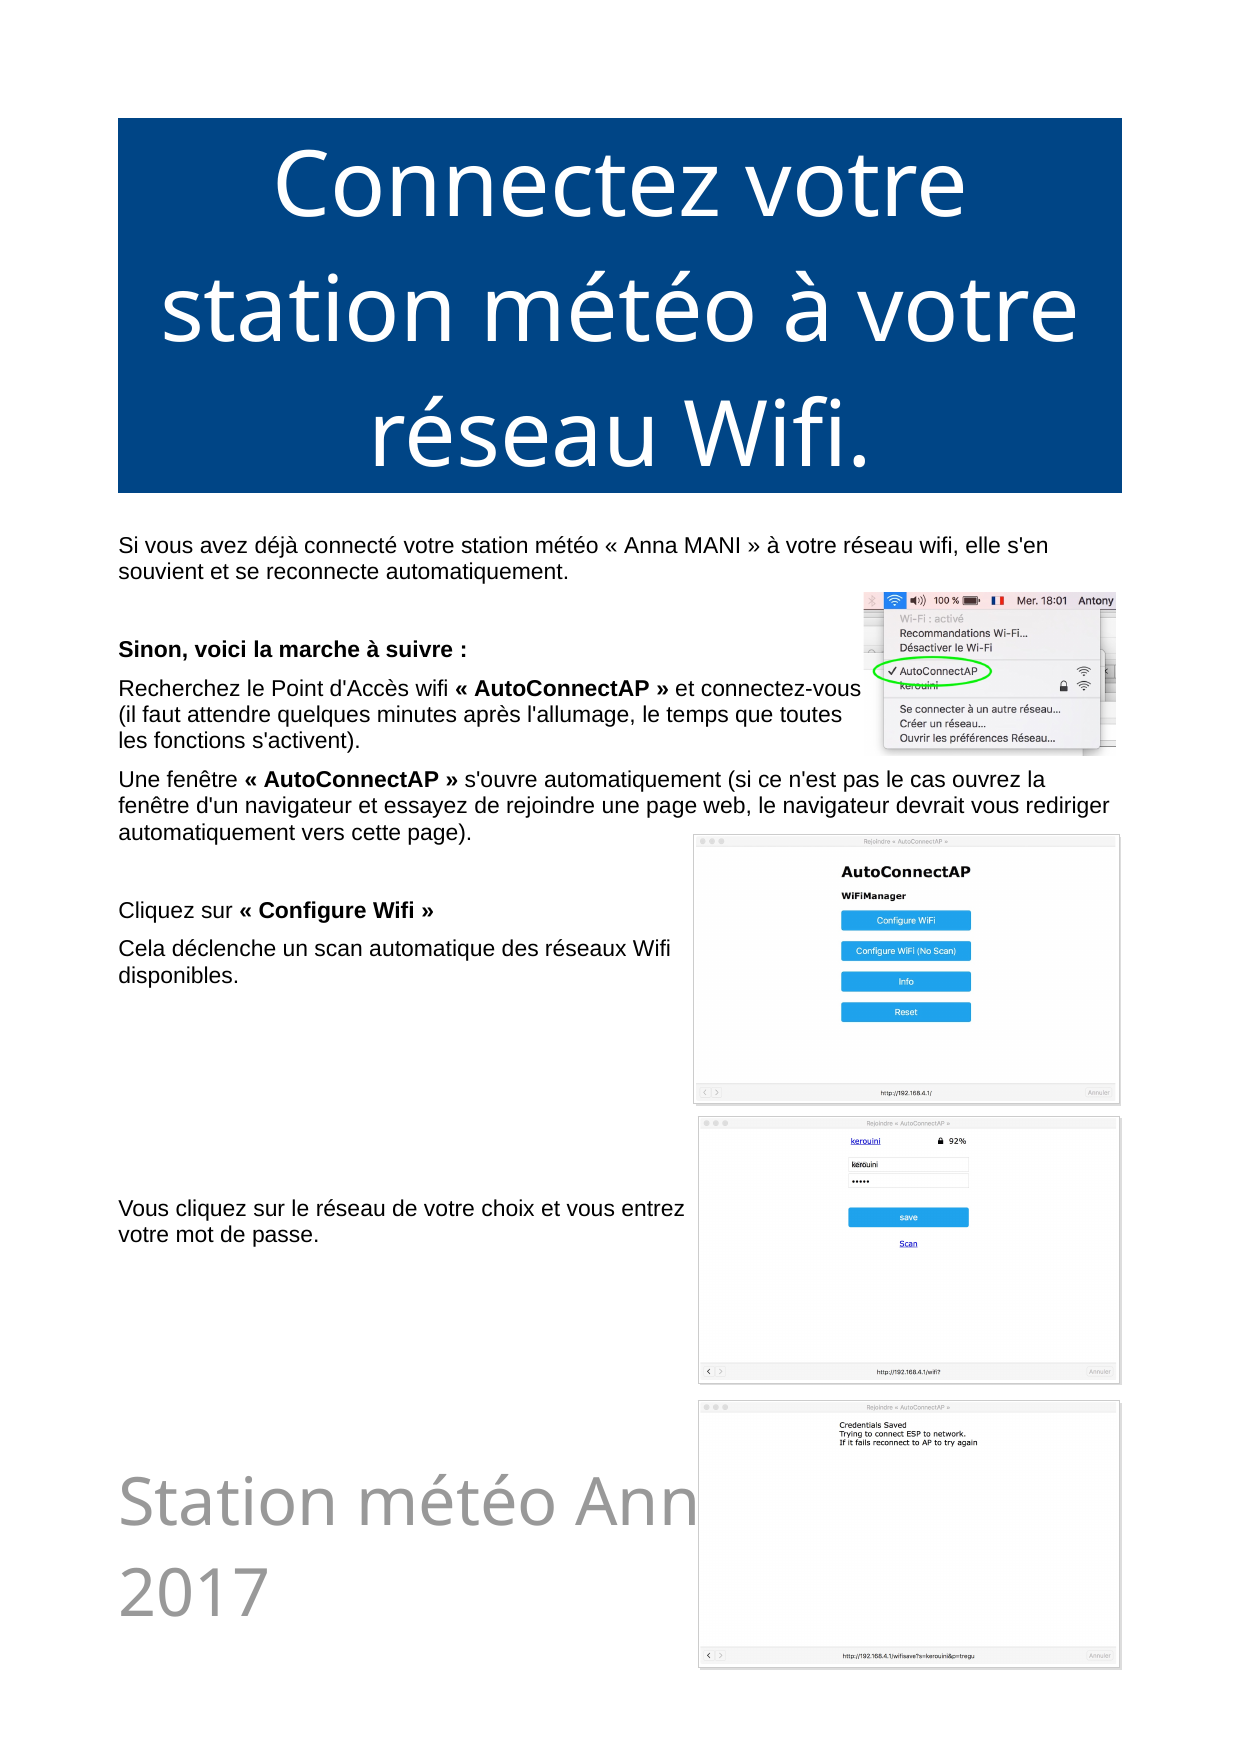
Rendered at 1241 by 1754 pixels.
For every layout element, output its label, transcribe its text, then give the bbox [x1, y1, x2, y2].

text Si vous avez déjà connecté votre station météo « Anna MANI » à votre réseau wifi, elle s'en souvient et se reconnecte automatiquement. [118, 532, 1122, 584]
text Connectez votre station météo à votre réseau Wifi. [118, 118, 1122, 493]
text Une fenêtre « AutoConnectAP » s'ouvre automatiquement (si ce n'est pas le cas ouvrez la fenêtre d'un navigateur et essayez de rejoindre une page web, le navigateur devrait vous rediriger automatiquement vers cette page). [118, 766, 1122, 845]
text Cliquez sur « Configure Wifi » [118, 897, 693, 923]
picture [700, 1118, 1117, 1380]
picture [696, 836, 1116, 1101]
text Cela déclenche un scan automatique des réseaux Wifi disponibles. [118, 935, 693, 988]
text Vous cliquez sur le réseau de votre choix et vous entrez votre mot de passe. [118, 1195, 697, 1248]
picture [700, 1402, 1117, 1664]
picture [863, 592, 1116, 756]
text Recherchez le Point d'Accès wifi « AutoConnectAP » et connectez-vous (il faut attendre quelques minutes après l'allumage, le temps que toutes les fonctions s'activent). [118, 674, 863, 754]
text Sinon, voici la marche à suivre : [118, 636, 863, 662]
text [694, 835, 1119, 1103]
